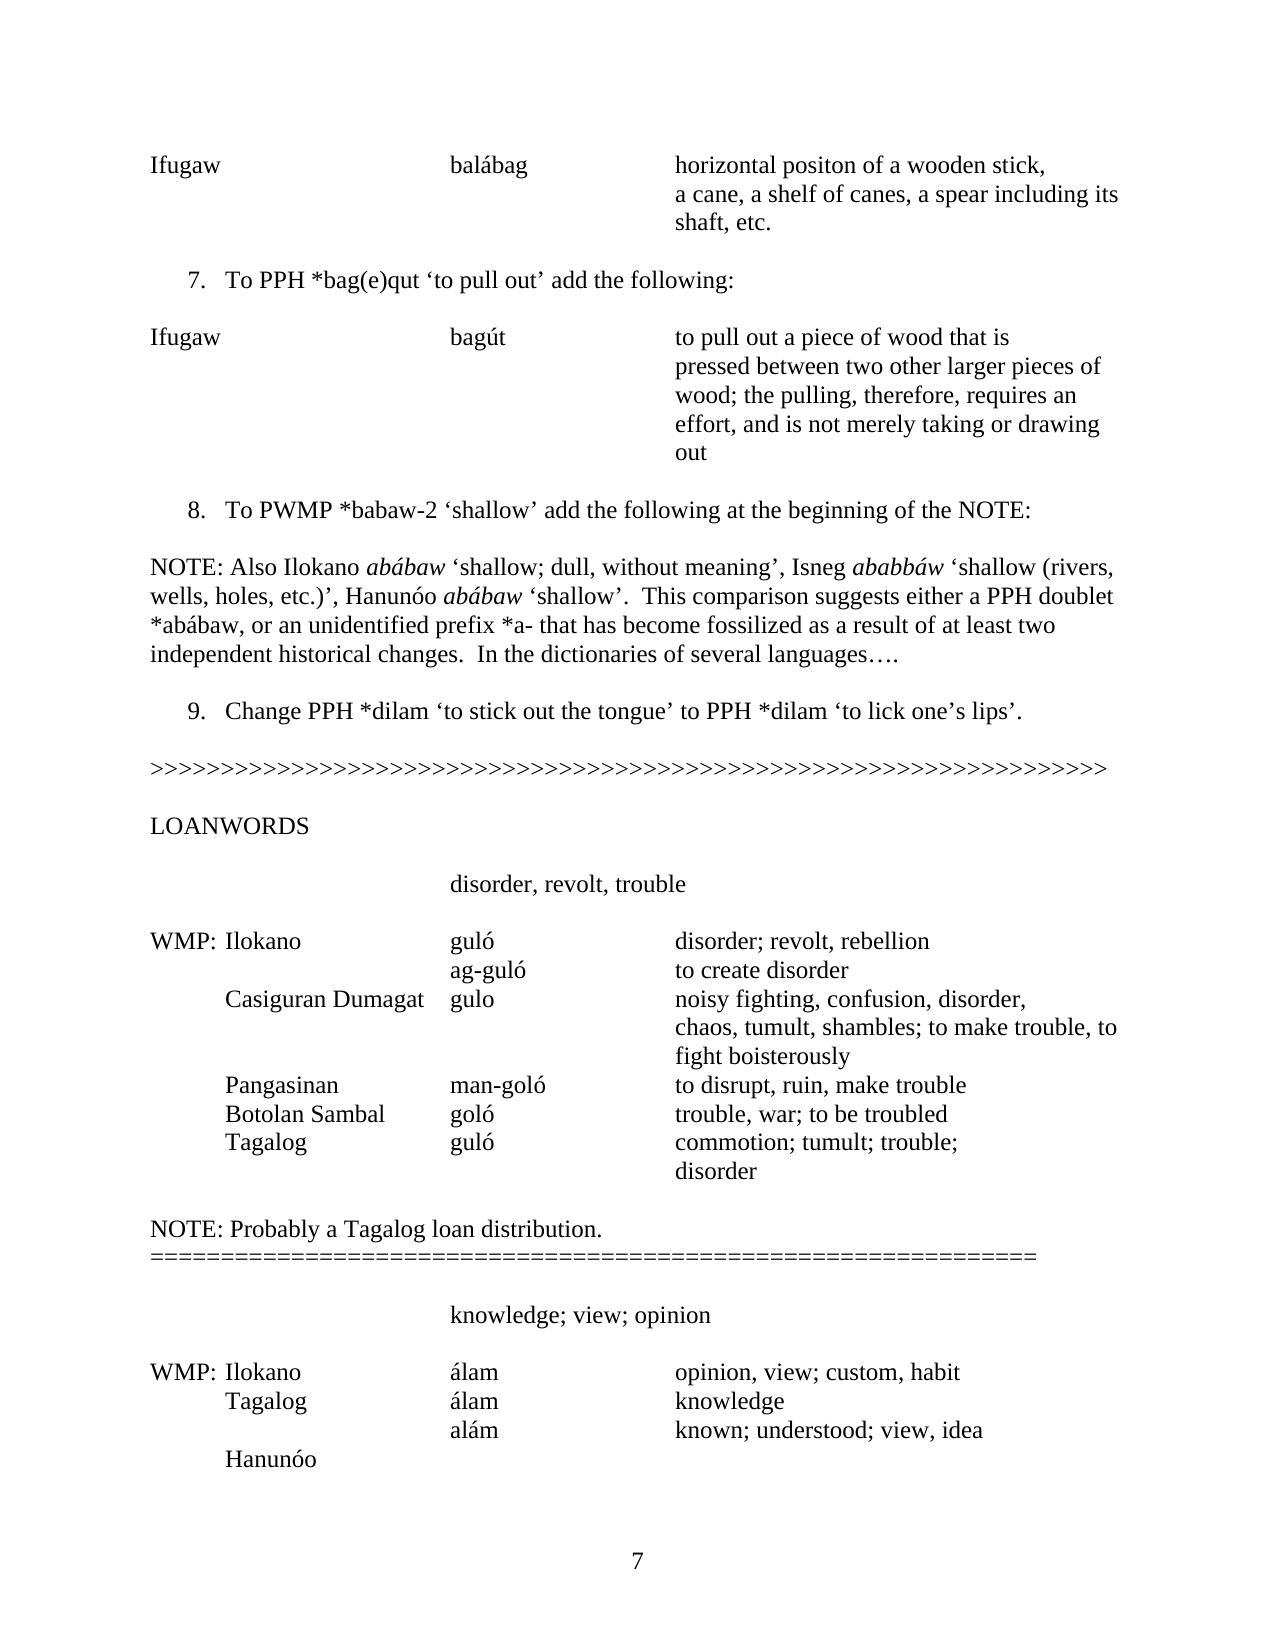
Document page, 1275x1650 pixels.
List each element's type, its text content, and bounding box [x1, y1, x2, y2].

text Botolan Sambal goló trouble, war; to be troubled [150, 1099, 1125, 1127]
text disorder, revolt, trouble [375, 869, 1125, 897]
text ag-guló to create disorder [150, 955, 1125, 984]
list To PPH *bag(e)qut ‘to pull out’ add the following: [187, 265, 1125, 294]
text >>>>>>>>>>>>>>>>>>>>>>>>>>>>>>>>>>>>>>>>>>>>>>>>>>>>>>>>>>>>>>>>>>>> [150, 754, 1125, 782]
text Tagalog guló commotion; tumult; trouble; [150, 1127, 1125, 1156]
text WMP: Ilokano guló disorder; revolt, rebellion [150, 926, 1125, 955]
text WMP: Ilokano álam opinion, view; custom, habit [150, 1357, 1125, 1386]
text chaos, tumult, shambles; to make trouble, to fight boisterously [675, 1012, 1125, 1070]
text Hanunóo [150, 1444, 1125, 1472]
text Pangasinan man-goló to disrupt, ruin, make trouble [150, 1070, 1125, 1099]
text =============================================================== [150, 1242, 1125, 1271]
text Casiguran Dumagat gulo noisy fighting, confusion, disorder, [150, 984, 1125, 1012]
text NOTE: Also Ilokano abábaw ‘shallow; dull, without meaning’, Isneg ababbáw ‘shallow (rivers, wells, holes, etc.)’, Hanunóo abábaw ‘shallow’. This comparison suggests either a PPH doublet *abábaw, or an unidentified prefix *a- that has become fossilized as a result of at least two independent historical changes. In the dictionaries of several languages…. [150, 552, 1125, 667]
list To PWMP *babaw-2 ‘shallow’ add the following at the beginning of the NOTE: [187, 495, 1125, 524]
text Ifugaw balábag horizontal positon of a wooden stick, [150, 150, 1125, 179]
text knowledge; view; opinion [150, 1300, 1125, 1329]
list Change PPH *dilam ‘to stick out the tongue’ to PPH *dilam ‘to lick one’s lips’. [187, 696, 1125, 725]
text a cane, a shelf of canes, a spear including its shaft, etc. [675, 179, 1125, 236]
text pressed between two other larger pieces of wood; the pulling, therefore, requires an effort, and is not merely taking or drawing out [675, 351, 1125, 466]
text disorder [150, 1156, 1125, 1185]
text LOANWORDS [150, 811, 1125, 840]
text alám known; understood; view, idea [150, 1415, 1125, 1444]
text Ifugaw bagút to pull out a piece of wood that is [150, 322, 1125, 351]
text Tagalog álam knowledge [150, 1386, 1125, 1415]
text NOTE: Probably a Tagalog loan distribution. [150, 1214, 1125, 1242]
